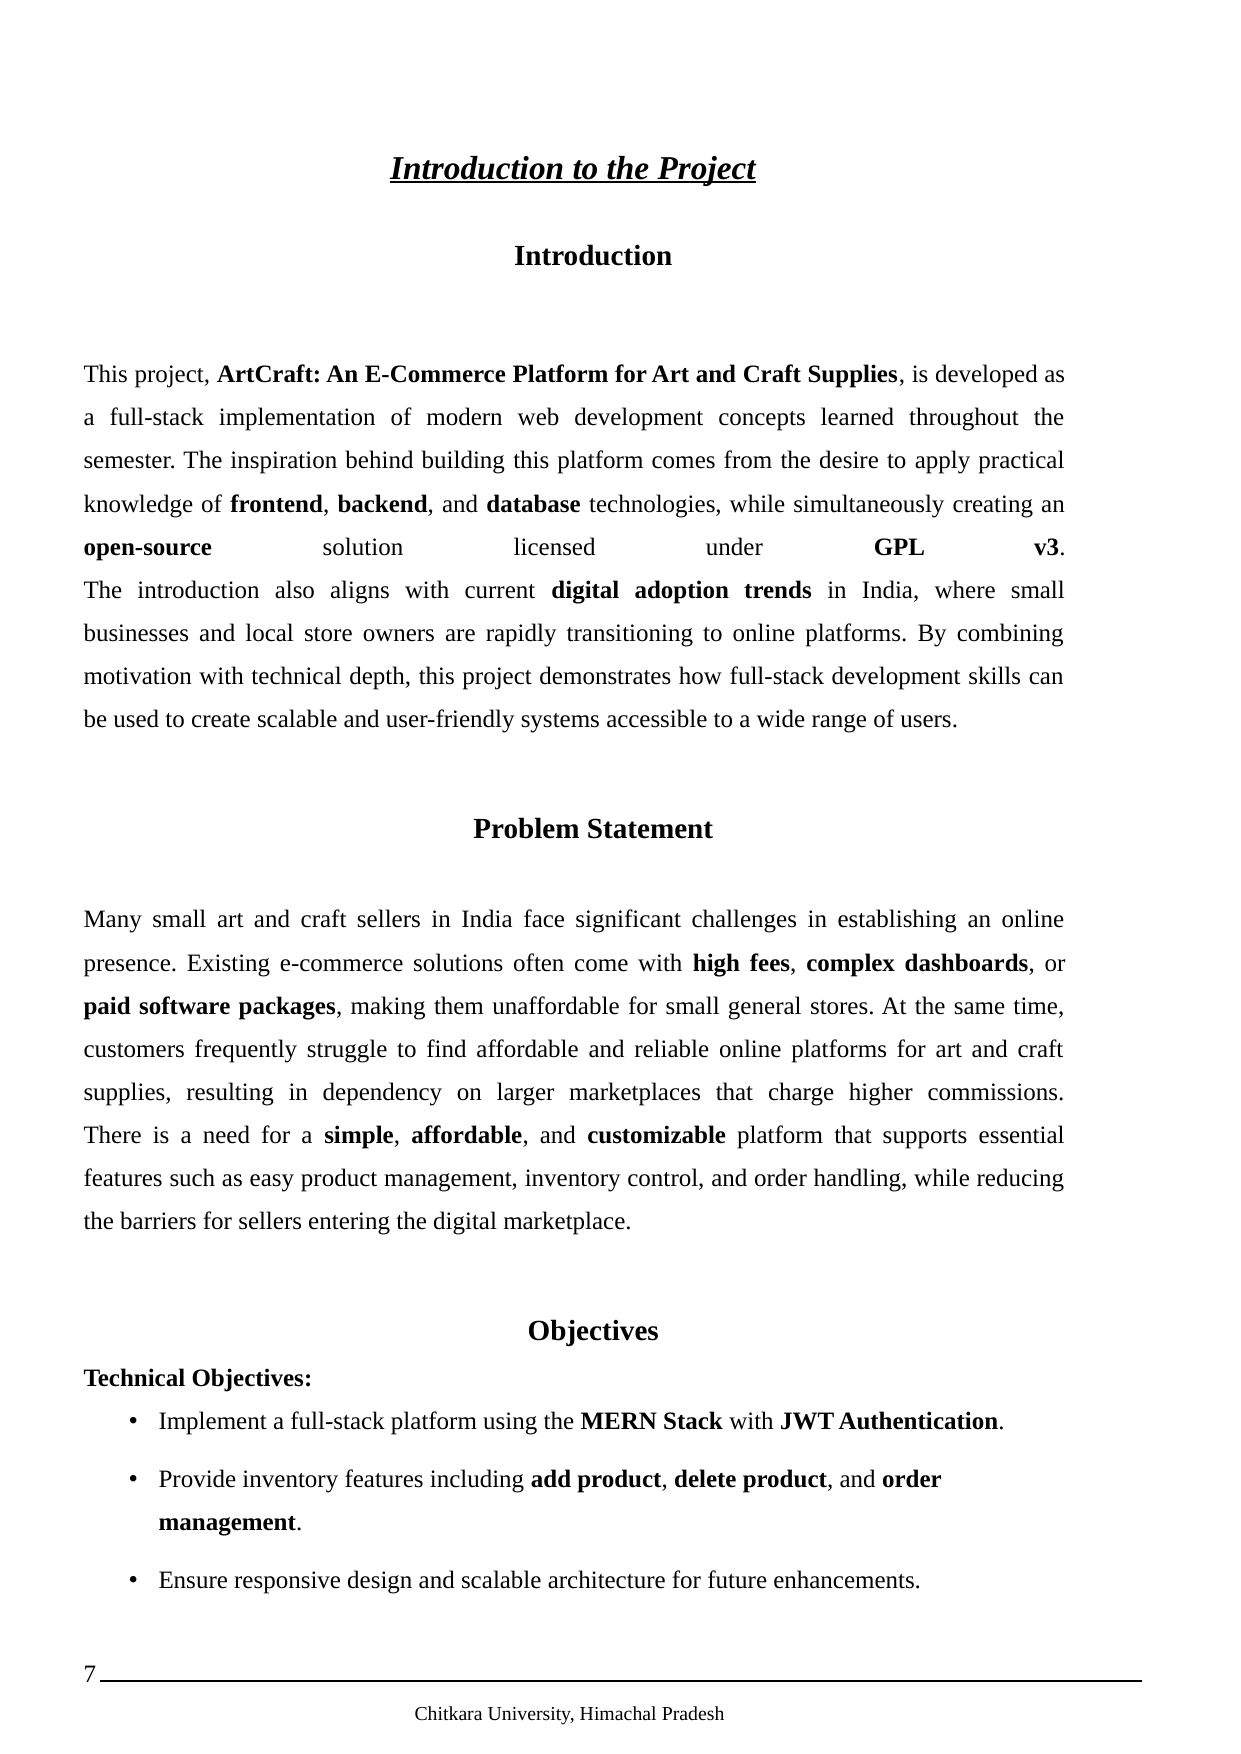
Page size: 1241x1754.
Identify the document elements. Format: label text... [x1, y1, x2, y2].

text This project, ArtCraft: An E-Commerce Platform for Art and Craft Supplies, is developed as a full-stack implementation of modern web development concepts learned throughout the semester. The inspiration behind building this platform comes from the desire to apply practical knowledge of frontend, backend, and database technologies, while simultaneously creating an open-source solution licensed under GPL v3. The introduction also aligns with current digital adoption trends in India, where small businesses and local store owners are rapidly transitioning to online platforms. By combining motivation with technical depth, this project demonstrates how full-stack development skills can be used to create scalable and user-friendly systems accessible to a wide range of users. [83, 359, 1065, 733]
subtitle Introduction to the Project [83, 148, 1065, 186]
list Implement a full-stack platform using the MERN Stack with JWT Authentication. [129, 1406, 1065, 1435]
subtitle Problem Statement [154, 811, 1032, 844]
subtitle Objectives [154, 1313, 1032, 1347]
text Technical Objectives: [83, 1363, 1065, 1392]
subtitle Introduction [154, 238, 1032, 272]
list Ensure responsive design and scalable architecture for future enhancements. [129, 1565, 1065, 1594]
text Many small art and craft sellers in India face significant challenges in establishing an online presence. Existing e-commerce solutions often come with high fees, complex dashboards, or paid software packages, making them unaffordable for small general stores. At the same time, customers frequently struggle to find affordable and reliable online platforms for art and craft supplies, resulting in dependency on larger marketplaces that charge higher commissions. There is a need for a simple, affordable, and customizable platform that supports essential features such as easy product management, inventory control, and order handling, while reducing the barriers for sellers entering the digital marketplace. [83, 861, 1065, 1235]
list Provide inventory features including add product, delete product, and order management. [129, 1464, 1065, 1536]
